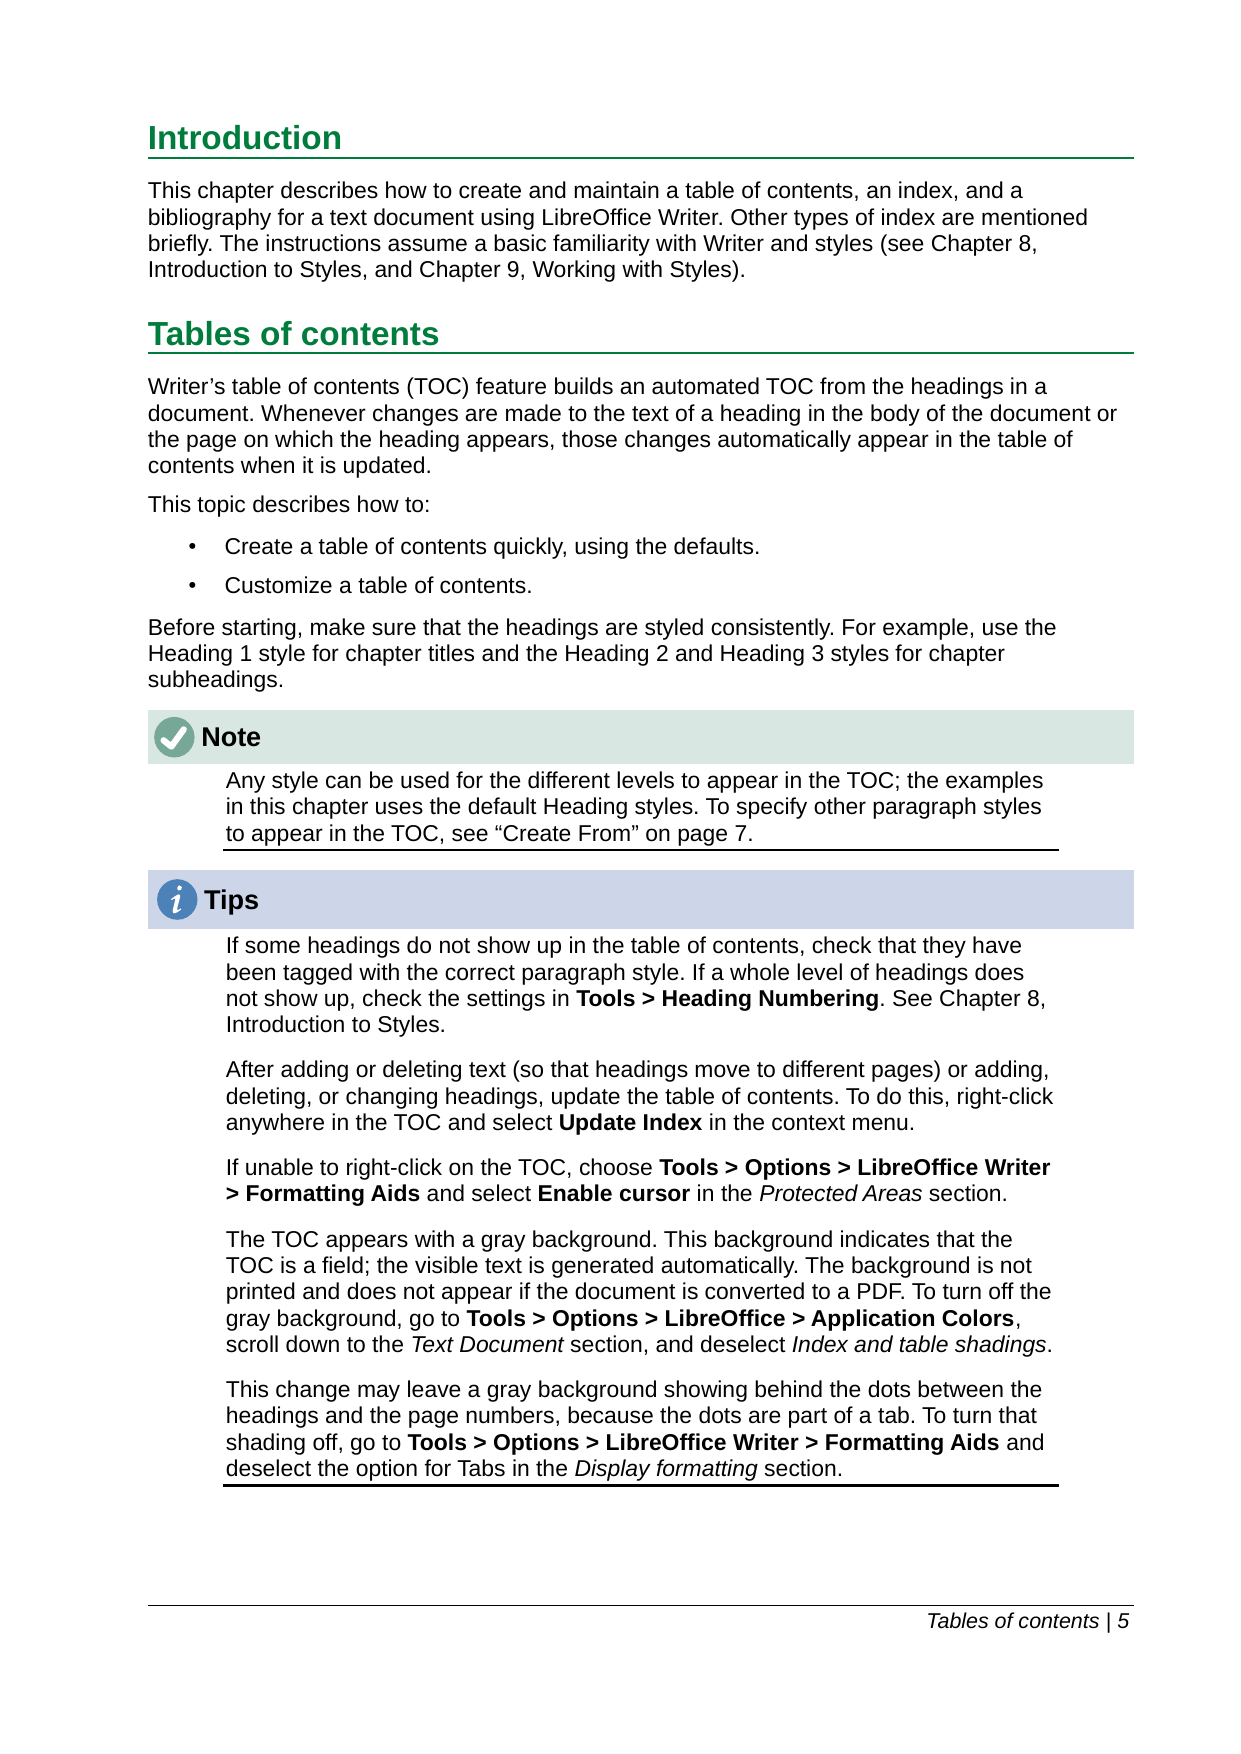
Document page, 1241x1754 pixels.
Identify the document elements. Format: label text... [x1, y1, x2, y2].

text Before starting, make sure that the headings are styled consistently. For example, use the Heading 1 style for chapter titles and the Heading 2 and Heading 3 styles for chapter subheadings. [148, 614, 1134, 693]
text Writer’s table of contents (TOC) feature builds an automated TOC from the headings in a document. Whenever changes are made to the text of a heading in the body of the document or the page on which the heading appears, those changes automatically appear in the table of contents when it is updated. [148, 373, 1134, 479]
list This topic describes how to: [148, 491, 1134, 518]
list Create a table of contents quickly, using the defaults. [185, 530, 1134, 559]
list Customize a table of contents. [185, 569, 1134, 601]
text Any style can be used for the different levels to appear in the TOC; the examples in this chapter uses the default Heading styles. To specify other paragraph styles to appear in the TOC, see “Create From” on page 7. [223, 764, 1059, 849]
text After adding or deleting text (so that headings move to different pages) or adding, deleting, or changing headings, update the table of contents. To do this, right-click anywhere in the TOC and select Update Index in the context menu. [223, 1053, 1059, 1135]
subtitle Note [148, 710, 1134, 764]
text This change may leave a gray background showing behind the dots between the headings and the page numbers, because the dots are part of a tab. To turn that shading off, go to Tools > Options > LibreOffice Writer > Formatting Aids and deselect the option for Tabs in the Display formatting section. [223, 1373, 1059, 1484]
subtitle Tips [148, 870, 1134, 929]
text This chapter describes how to create and maintain a table of contents, an index, and a bibliography for a text document using LibreOffice Writer. Other types of index are mentioned briefly. The instructions assume a basic familiarity with Writer and styles (see Chapter 8, Introduction to Styles, and Chapter 9, Working with Styles). [148, 177, 1134, 283]
text The TOC appears with a gray background. This background indicates that the TOC is a field; the visible text is generated automatically. The background is not printed and does not appear if the document is converted to a PDF. To turn off the gray background, go to Tools > Options > LibreOffice > Application Colors, scroll down to the Text Document section, and deselect Index and table shadings. [223, 1222, 1059, 1357]
subtitle Tables of contents [148, 314, 1134, 352]
subtitle Introduction [148, 118, 1134, 157]
text If unable to right-click on the TOC, choose Tools > Options > LibreOffice Writer > Formatting Aids and select Enable cursor in the Protected Areas section. [223, 1151, 1059, 1207]
text If some headings do not show up in the table of contents, check that they have been tagged with the correct paragraph style. If a whole level of headings does not show up, check the settings in Tools > Heading Numbering. See Chapter 8, Introduction to Styles. [223, 929, 1059, 1037]
